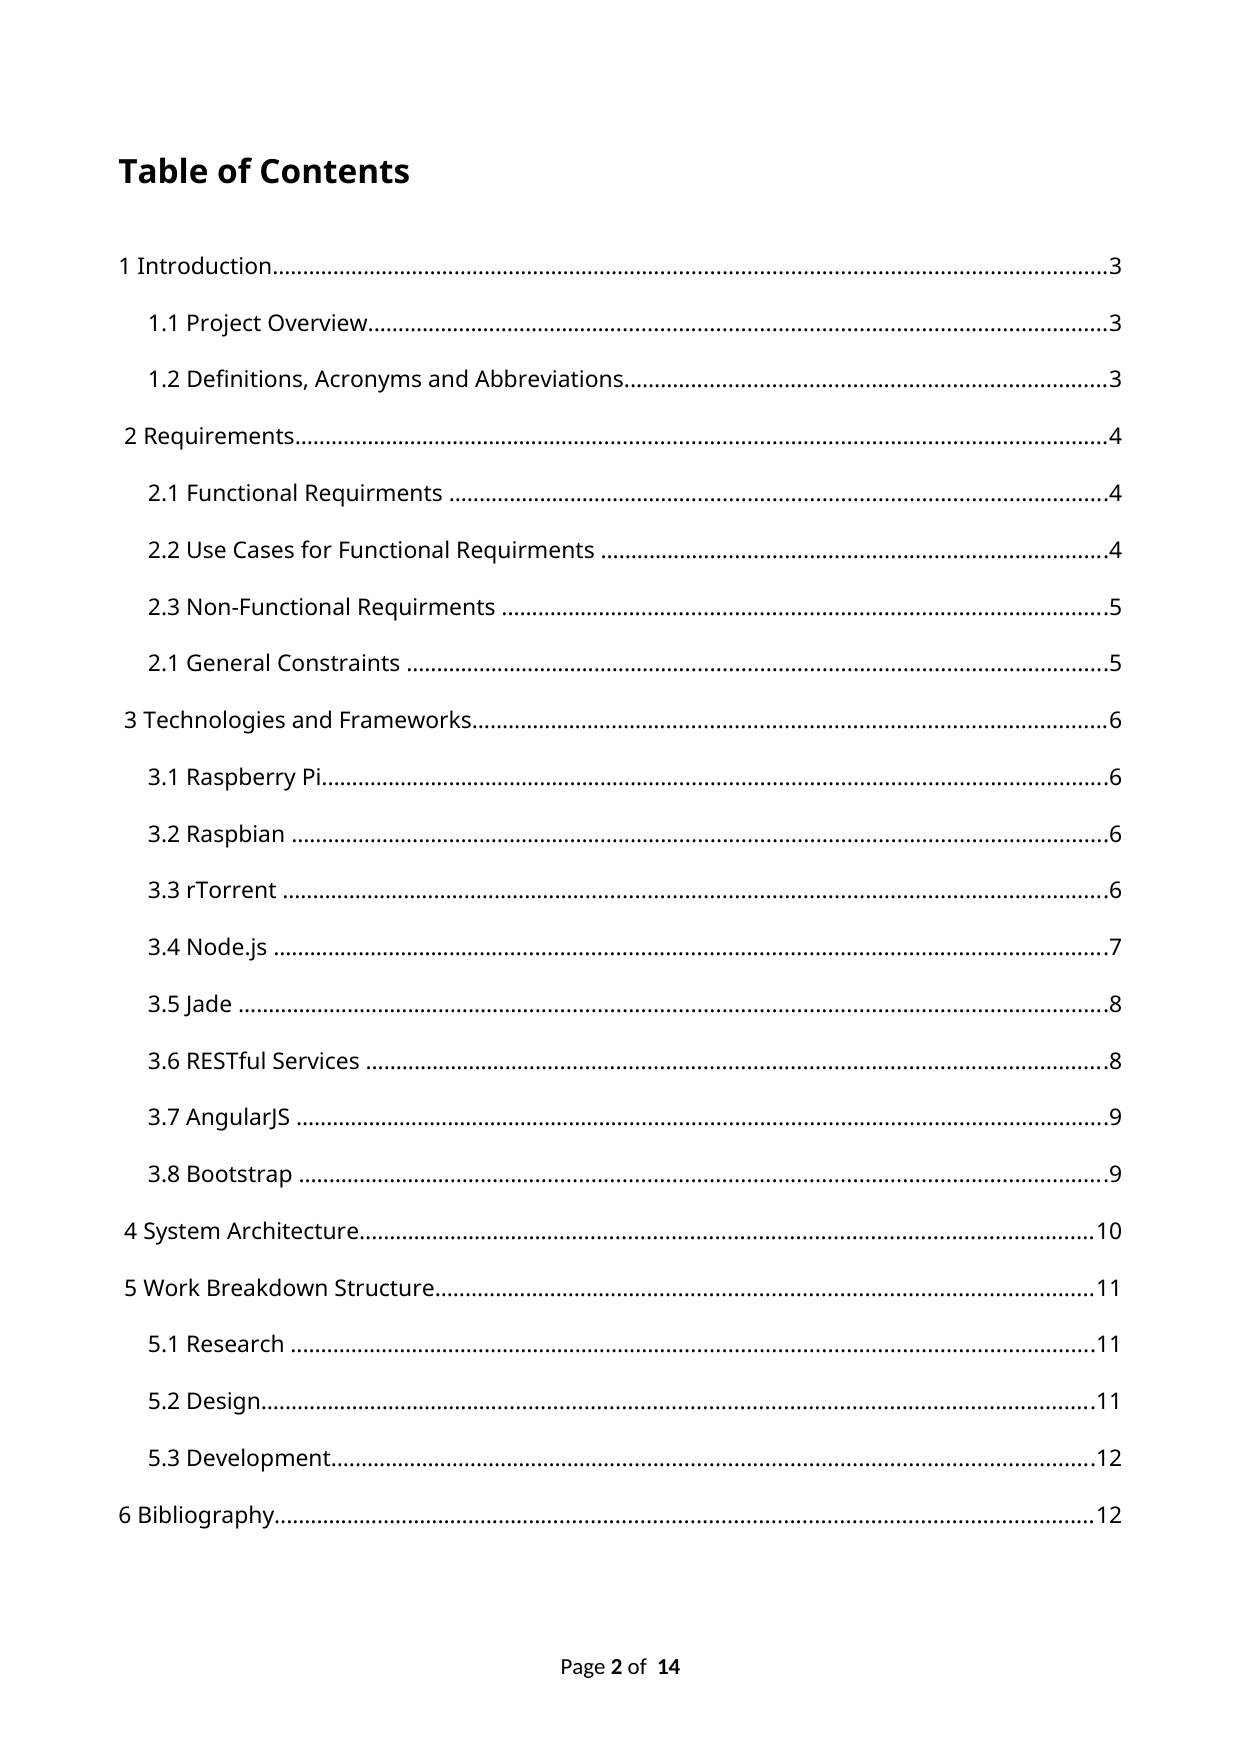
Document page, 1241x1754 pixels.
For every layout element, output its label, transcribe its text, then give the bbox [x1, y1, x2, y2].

text 3.1 Raspberry Pi .6 [148, 761, 1122, 792]
text 5.3 Development .12 [148, 1442, 1122, 1473]
text 3.2 Raspbian .6 [148, 817, 1122, 849]
text 5.1 Research .11 [148, 1328, 1122, 1360]
text 6 Bibliography 12 [118, 1499, 1122, 1530]
text 2.1 Functional Requirments .4 [148, 477, 1122, 508]
text 3.5 Jade .8 [148, 988, 1122, 1019]
text 3.4 Node.js .7 [148, 931, 1122, 962]
text 1.2 Definitions, Acronyms and Abbreviations 3 [148, 363, 1122, 394]
text 3.3 rTorrent .6 [148, 874, 1122, 906]
text 1 Introduction 3 [118, 250, 1122, 281]
text 2 Requirements 4 [118, 420, 1122, 451]
text 5.2 Design .11 [148, 1385, 1122, 1416]
text 3.8 Bootstrap .9 [148, 1158, 1122, 1189]
text 5 Work Breakdown Structure 11 [118, 1272, 1122, 1303]
text 2.2 Use Cases for Functional Requirments .4 [148, 534, 1122, 565]
text 2.1 General Constraints .5 [148, 647, 1122, 678]
text 2.3 Non-Functional Requirments .5 [148, 590, 1122, 622]
text 4 System Architecture 10 [118, 1215, 1122, 1246]
text 3.7 AngularJS .9 [148, 1101, 1122, 1133]
text 3 Technologies and Frameworks 6 [118, 704, 1122, 735]
text 1.1 Project Overview 3 [148, 307, 1122, 338]
subtitle Table of Contents [118, 148, 1122, 193]
text 3.6 RESTful Services .8 [148, 1044, 1122, 1076]
